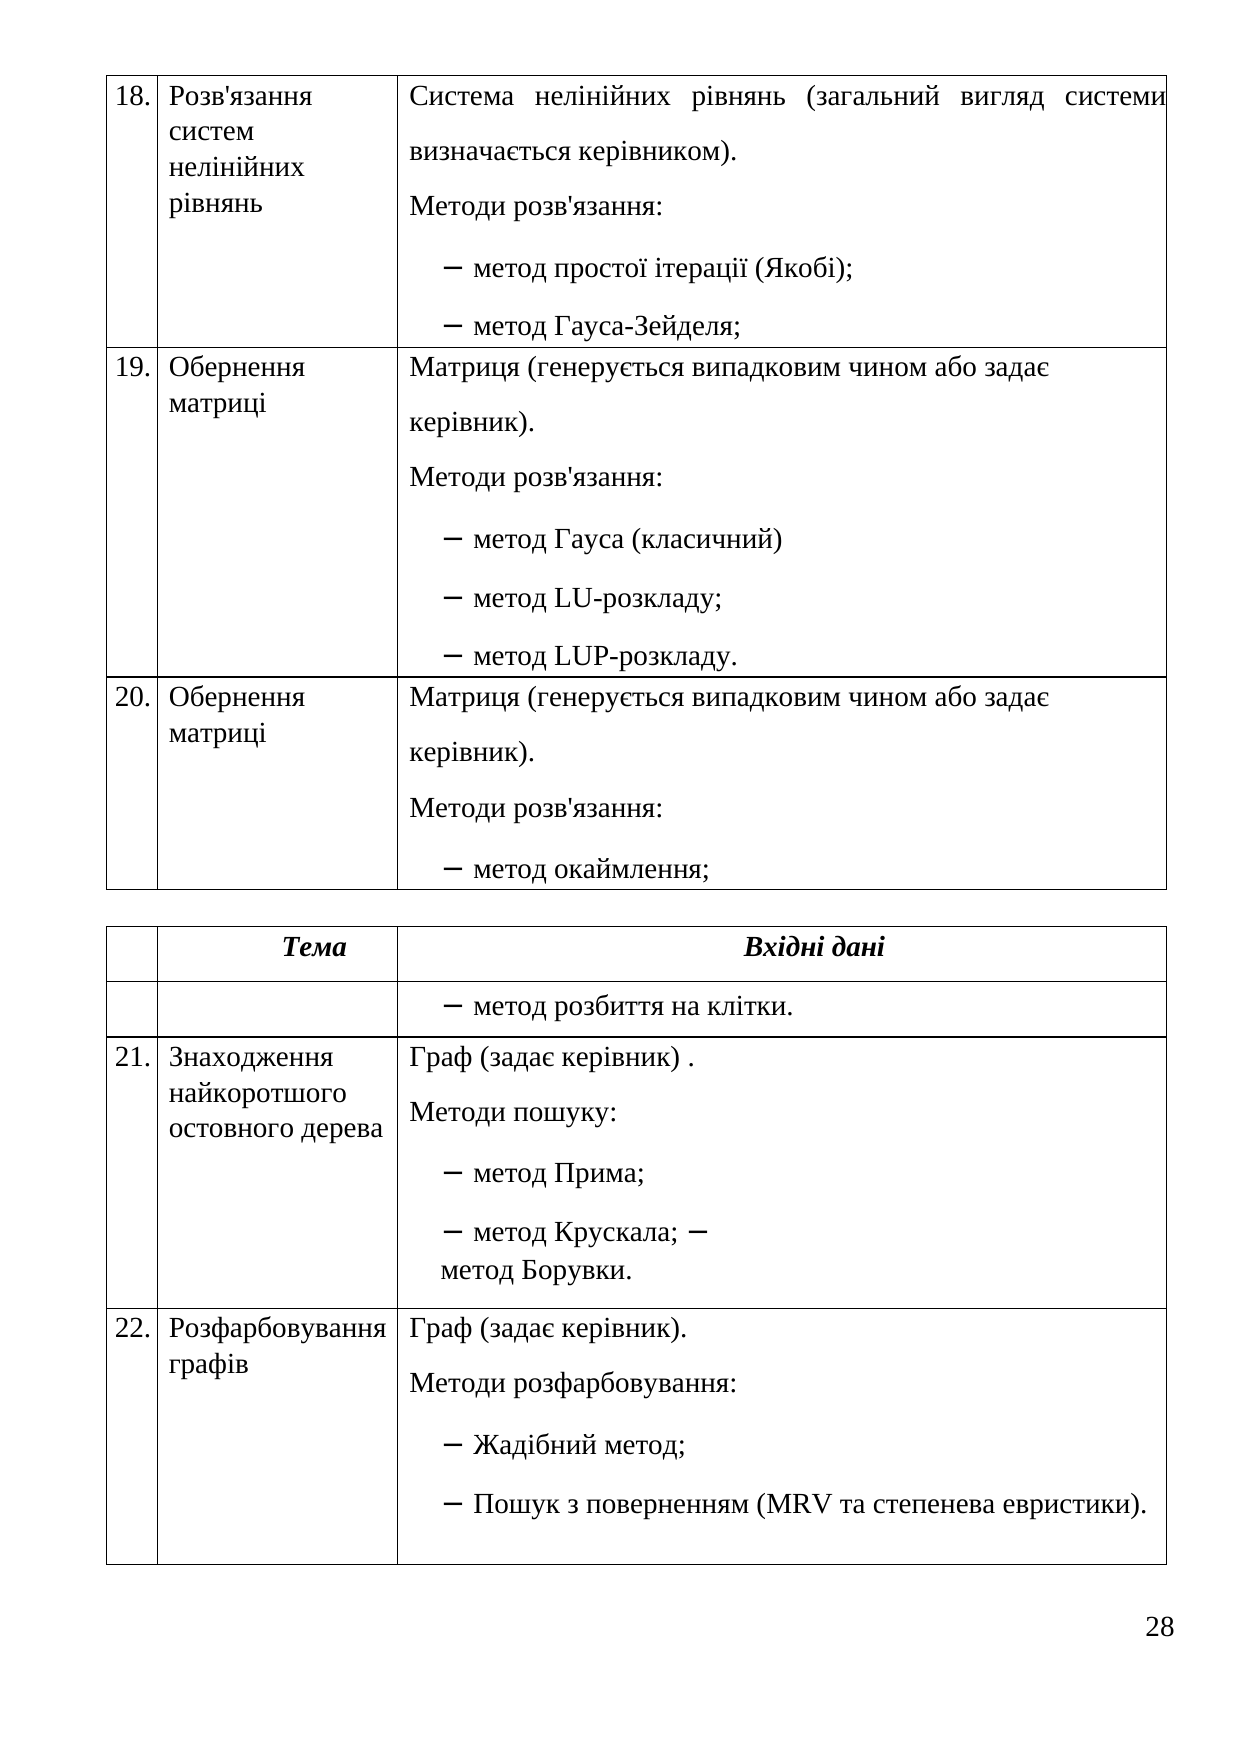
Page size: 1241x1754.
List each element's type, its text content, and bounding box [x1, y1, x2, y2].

table_cell 20. [107, 678, 157, 889]
table_cell 22. [107, 1309, 157, 1564]
table_cell Матриця (генерується випадковим чином або задає керівник). Методи розв'язання: − метод Гауса (класичний) − метод LU-розкладу; − метод LUP-розкладу. [398, 348, 1166, 676]
table_cell [158, 982, 397, 1036]
table_cell Розв'язання систем нелінійних рівнянь [158, 76, 397, 347]
table_header Тема [158, 927, 397, 981]
table_cell Обернення матриці [158, 678, 397, 889]
table_cell 21. [107, 1038, 157, 1308]
table_cell Розфарбовування графів [158, 1309, 397, 1564]
table_cell Граф (задає керівник) . Методи пошуку: − метод Прима; − метод Крускала; − метод Борувки. [398, 1038, 1166, 1308]
table_cell [107, 982, 157, 1036]
table_cell Матриця (генерується випадковим чином або задає керівник). Методи розв'язання: − метод окаймлення; [398, 678, 1166, 889]
table_cell Граф (задає керівник). Методи розфарбовування: − Жадібний метод; − Пошук з поверненням (MRV та степенева евристики). [398, 1309, 1166, 1564]
table_cell Знаходження найкоротшого остовного дерева [158, 1038, 397, 1308]
table_header [107, 927, 157, 981]
table_cell 18. [107, 76, 157, 347]
table_cell Обернення матриці [158, 348, 397, 676]
table_header Вхідні дані [398, 927, 1166, 981]
table_cell − метод розбиття на клітки. [398, 982, 1166, 1036]
table_cell 19. [107, 348, 157, 676]
table_cell Система нелінійних рівнянь (загальний вигляд системи визначається керівником). Методи розв'язання: − метод простої ітерації (Якобі); − метод Гауса-Зейделя; [398, 76, 1166, 347]
